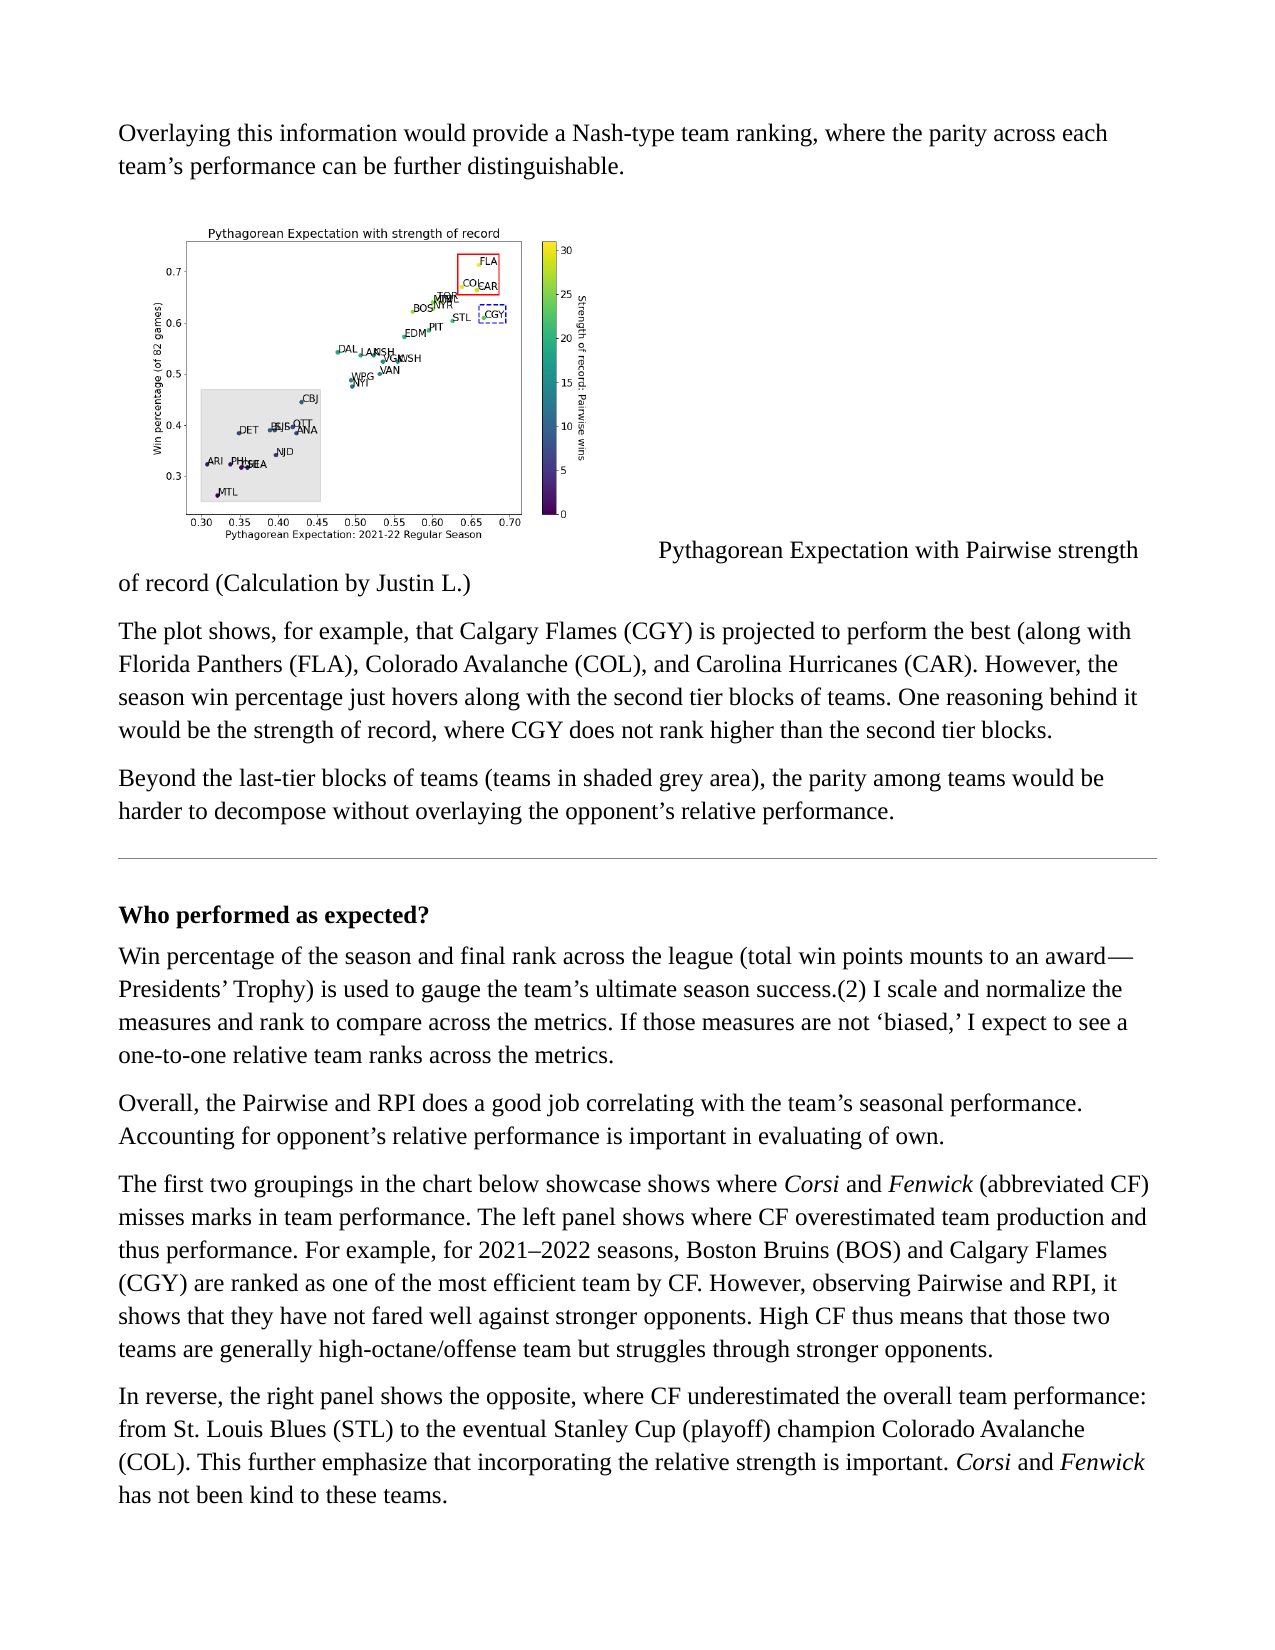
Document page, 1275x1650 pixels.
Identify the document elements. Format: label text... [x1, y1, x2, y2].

picture [118, 198, 659, 559]
text Pythagorean Expectation with Pairwise strength of record (Calculation by Justin L.) [118, 199, 1157, 597]
text The first two groupings in the chart below showcase shows where Corsi and Fenwick (abbreviated CF) misses marks in team performance. The left panel shows where CF overestimated team production and thus performance. For example, for 2021–2022 seasons, Boston Bruins (BOS) and Calgary Flames (CGY) are ranked as one of the most efficient team by CF. However, observing Pairwise and RPI, it shows that they have not fared well against stronger opponents. High CF thus means that those two teams are generally high-octane/offense team but struggles through stronger opponents. [118, 1169, 1157, 1362]
text Beyond the last-tier blocks of teams (teams in shaded grey area), the parity among teams would be harder to decompose without overlaying the opponent’s relative performance. [118, 763, 1157, 824]
text The plot shows, for example, that Calgary Flames (CGY) is projected to perform the best (along with Florida Panthers (FLA), Colorado Avalanche (COL), and Carolina Hurricanes (CAR). However, the season win percentage just hovers along with the second tier blocks of teams. One reasoning behind it would be the strength of record, where CGY does not rank higher than the second tier blocks. [118, 616, 1157, 744]
subtitle Who performed as expected? [118, 900, 1157, 929]
text Overall, the Pairwise and RPI does a good job correlating with the team’s seasonal performance. Accounting for opponent’s relative performance is important in evaluating of own. [118, 1088, 1157, 1150]
text Overlaying this information would provide a Nash-type team ranking, where the parity across each team’s performance can be further distinguishable. [118, 118, 1157, 180]
text In reverse, the right panel shows the opposite, where CF underestimated the overall team performance: from St. Louis Blues (STL) to the eventual Stanley Cup (playoff) champion Colorado Avalanche (COL). This further emphasize that incorporating the relative strength is important. Corsi and Fenwick has not been kind to these teams. [118, 1381, 1157, 1509]
text Win percentage of the season and final rank across the league (total win points mounts to an award — Presidents’ Trophy) is used to gauge the team’s ultimate season success.(2) I scale and normalize the measures and rank to compare across the metrics. If those measures are not ‘biased,’ I expect to see a one-to-one relative team ranks across the metrics. [118, 941, 1157, 1069]
